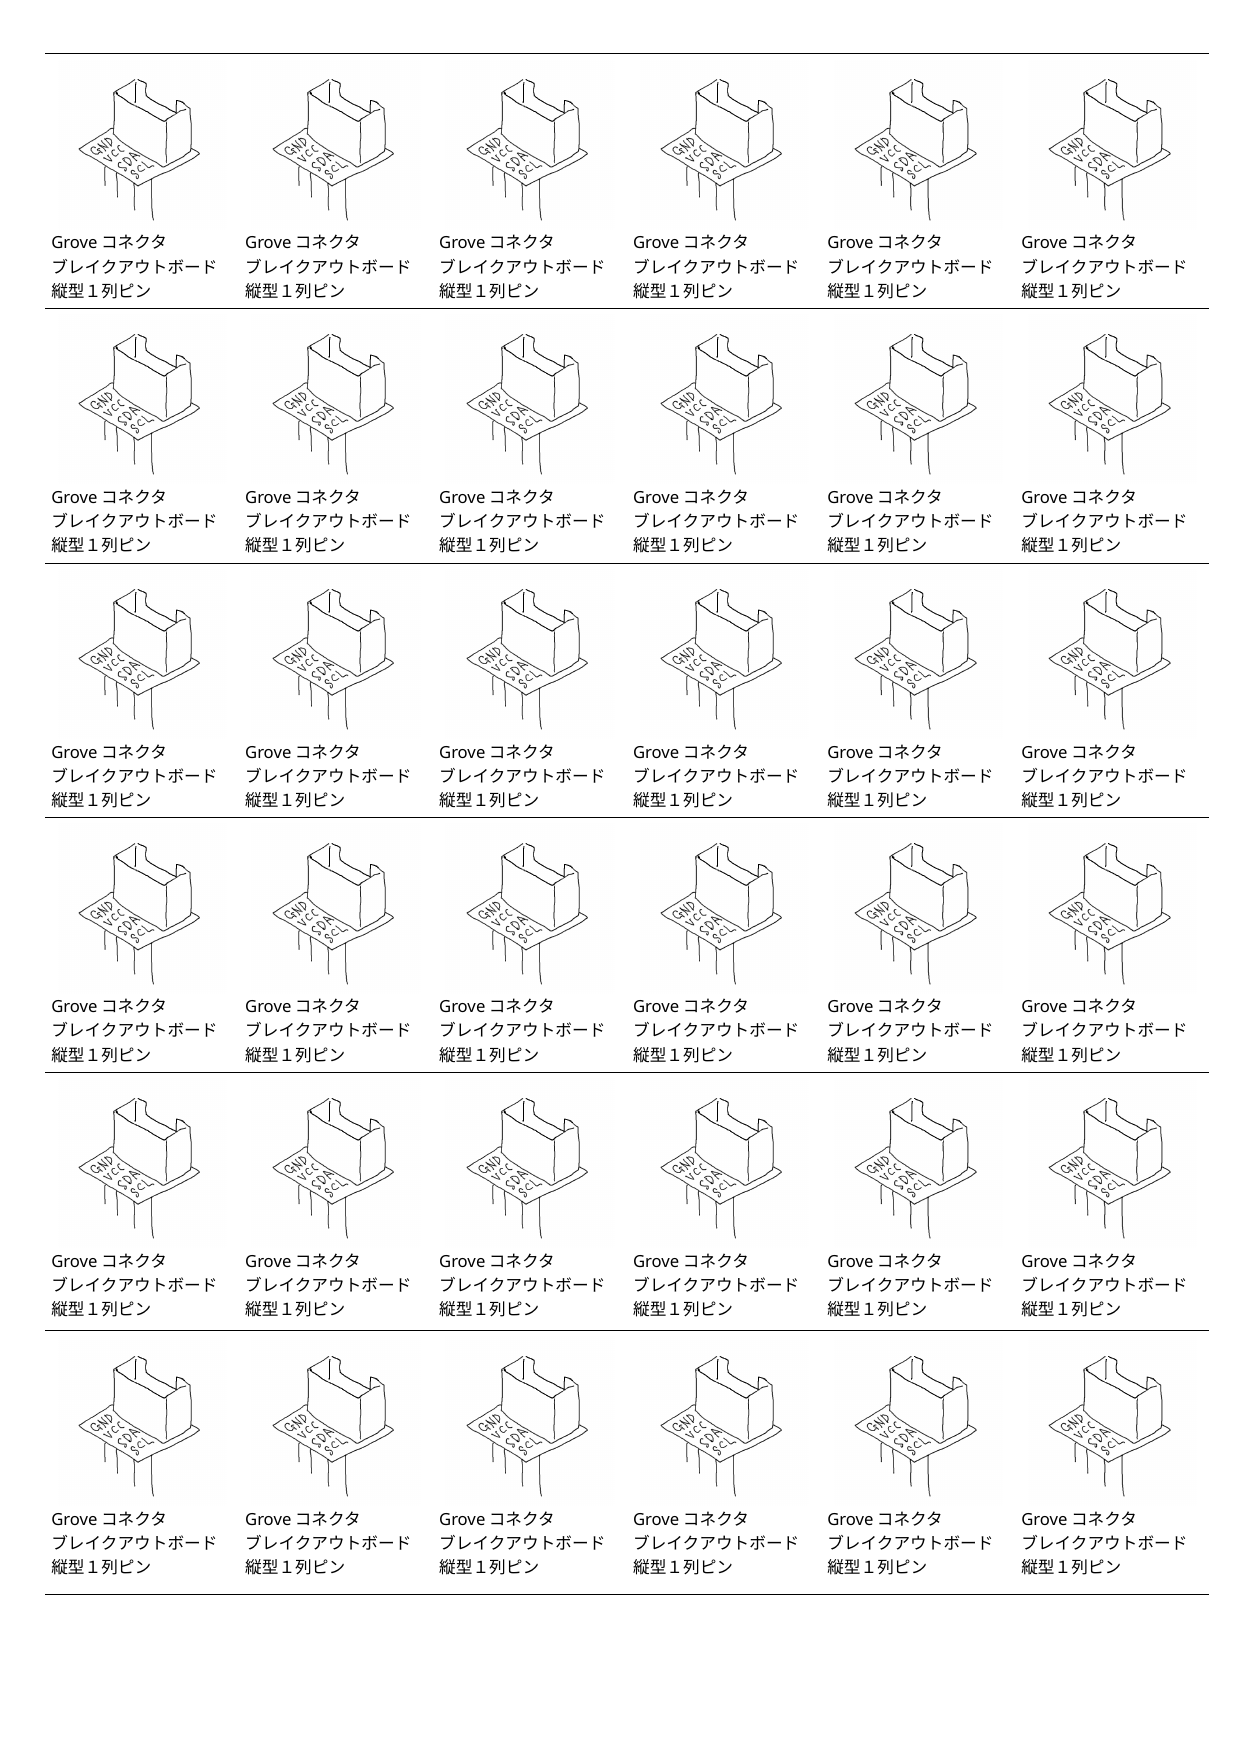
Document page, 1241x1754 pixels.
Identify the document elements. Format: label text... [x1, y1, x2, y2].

table_cell Groveコネクタ ブレイクアウトボード 縦型１列ピン [627, 309, 821, 562]
table_cell Groveコネクタ ブレイクアウトボード 縦型１列ピン [433, 309, 627, 562]
picture [639, 60, 809, 230]
picture [251, 60, 421, 230]
picture [57, 823, 227, 994]
picture [639, 569, 809, 739]
table_cell Groveコネクタ ブレイクアウトボード 縦型１列ピン [1015, 564, 1209, 817]
picture [251, 823, 421, 994]
picture [833, 314, 1003, 484]
table_cell Groveコネクタ ブレイクアウトボード 縦型１列ピン [433, 564, 627, 817]
table_cell Groveコネクタ ブレイクアウトボード 縦型１列ピン [821, 309, 1015, 562]
picture [833, 569, 1003, 739]
picture [833, 60, 1003, 230]
table_header Groveコネクタ ブレイクアウトボード 縦型１列ピン [627, 54, 821, 308]
picture [251, 1078, 421, 1248]
table_cell Groveコネクタ ブレイクアウトボード 縦型１列ピン [821, 564, 1015, 817]
table_cell Groveコネクタ ブレイクアウトボード 縦型１列ピン [433, 1073, 627, 1329]
table_cell Groveコネクタ ブレイクアウトボード 縦型１列ピン [239, 1331, 433, 1594]
table_cell Groveコネクタ ブレイクアウトボード 縦型１列ピン [45, 564, 239, 817]
picture [57, 569, 227, 739]
picture [445, 314, 615, 484]
table_cell Groveコネクタ ブレイクアウトボード 縦型１列ピン [433, 1331, 627, 1594]
table_cell Groveコネクタ ブレイクアウトボード 縦型１列ピン [45, 309, 239, 562]
table_header Groveコネクタ ブレイクアウトボード 縦型１列ピン [45, 54, 239, 308]
table_cell Groveコネクタ ブレイクアウトボード 縦型１列ピン [45, 1331, 239, 1594]
table_cell Groveコネクタ ブレイクアウトボード 縦型１列ピン [821, 818, 1015, 1072]
picture [445, 569, 615, 739]
table_cell Groveコネクタ ブレイクアウトボード 縦型１列ピン [627, 1073, 821, 1329]
table_cell Groveコネクタ ブレイクアウトボード 縦型１列ピン [45, 1073, 239, 1329]
picture [445, 1078, 615, 1248]
picture [833, 1336, 1003, 1506]
table_cell Groveコネクタ ブレイクアウトボード 縦型１列ピン [821, 1073, 1015, 1329]
picture [445, 823, 615, 994]
table_cell Groveコネクタ ブレイクアウトボード 縦型１列ピン [627, 1331, 821, 1594]
table_cell Groveコネクタ ブレイクアウトボード 縦型１列ピン [1015, 818, 1209, 1072]
picture [251, 569, 421, 739]
picture [445, 1336, 615, 1506]
picture [833, 1078, 1003, 1248]
picture [57, 314, 227, 484]
picture [1027, 314, 1198, 484]
picture [1027, 1336, 1198, 1506]
table_header Groveコネクタ ブレイクアウトボード 縦型１列ピン [239, 54, 433, 308]
picture [1027, 60, 1198, 230]
table_cell Groveコネクタ ブレイクアウトボード 縦型１列ピン [45, 818, 239, 1072]
picture [57, 1336, 227, 1506]
picture [639, 314, 809, 484]
picture [251, 1336, 421, 1506]
picture [639, 1336, 809, 1506]
picture [251, 314, 421, 484]
picture [1027, 1078, 1198, 1248]
picture [833, 823, 1003, 994]
table_cell Groveコネクタ ブレイクアウトボード 縦型１列ピン [1015, 1073, 1209, 1329]
table_cell Groveコネクタ ブレイクアウトボード 縦型１列ピン [239, 1073, 433, 1329]
picture [1027, 569, 1198, 739]
picture [1027, 823, 1198, 994]
table_cell Groveコネクタ ブレイクアウトボード 縦型１列ピン [627, 564, 821, 817]
table_cell Groveコネクタ ブレイクアウトボード 縦型１列ピン [433, 818, 627, 1072]
table_header Groveコネクタ ブレイクアウトボード 縦型１列ピン [1015, 54, 1209, 308]
picture [445, 60, 615, 230]
table_header Groveコネクタ ブレイクアウトボード 縦型１列ピン [821, 54, 1015, 308]
table_cell Groveコネクタ ブレイクアウトボード 縦型１列ピン [239, 564, 433, 817]
table_cell Groveコネクタ ブレイクアウトボード 縦型１列ピン [239, 309, 433, 562]
picture [57, 60, 227, 230]
table_cell Groveコネクタ ブレイクアウトボード 縦型１列ピン [1015, 309, 1209, 562]
table_cell Groveコネクタ ブレイクアウトボード 縦型１列ピン [1015, 1331, 1209, 1594]
table_cell Groveコネクタ ブレイクアウトボード 縦型１列ピン [627, 818, 821, 1072]
picture [639, 823, 809, 994]
picture [57, 1078, 227, 1248]
table_header Groveコネクタ ブレイクアウトボード 縦型１列ピン [433, 54, 627, 308]
table_cell Groveコネクタ ブレイクアウトボード 縦型１列ピン [821, 1331, 1015, 1594]
picture [639, 1078, 809, 1248]
table_cell Groveコネクタ ブレイクアウトボード 縦型１列ピン [239, 818, 433, 1072]
